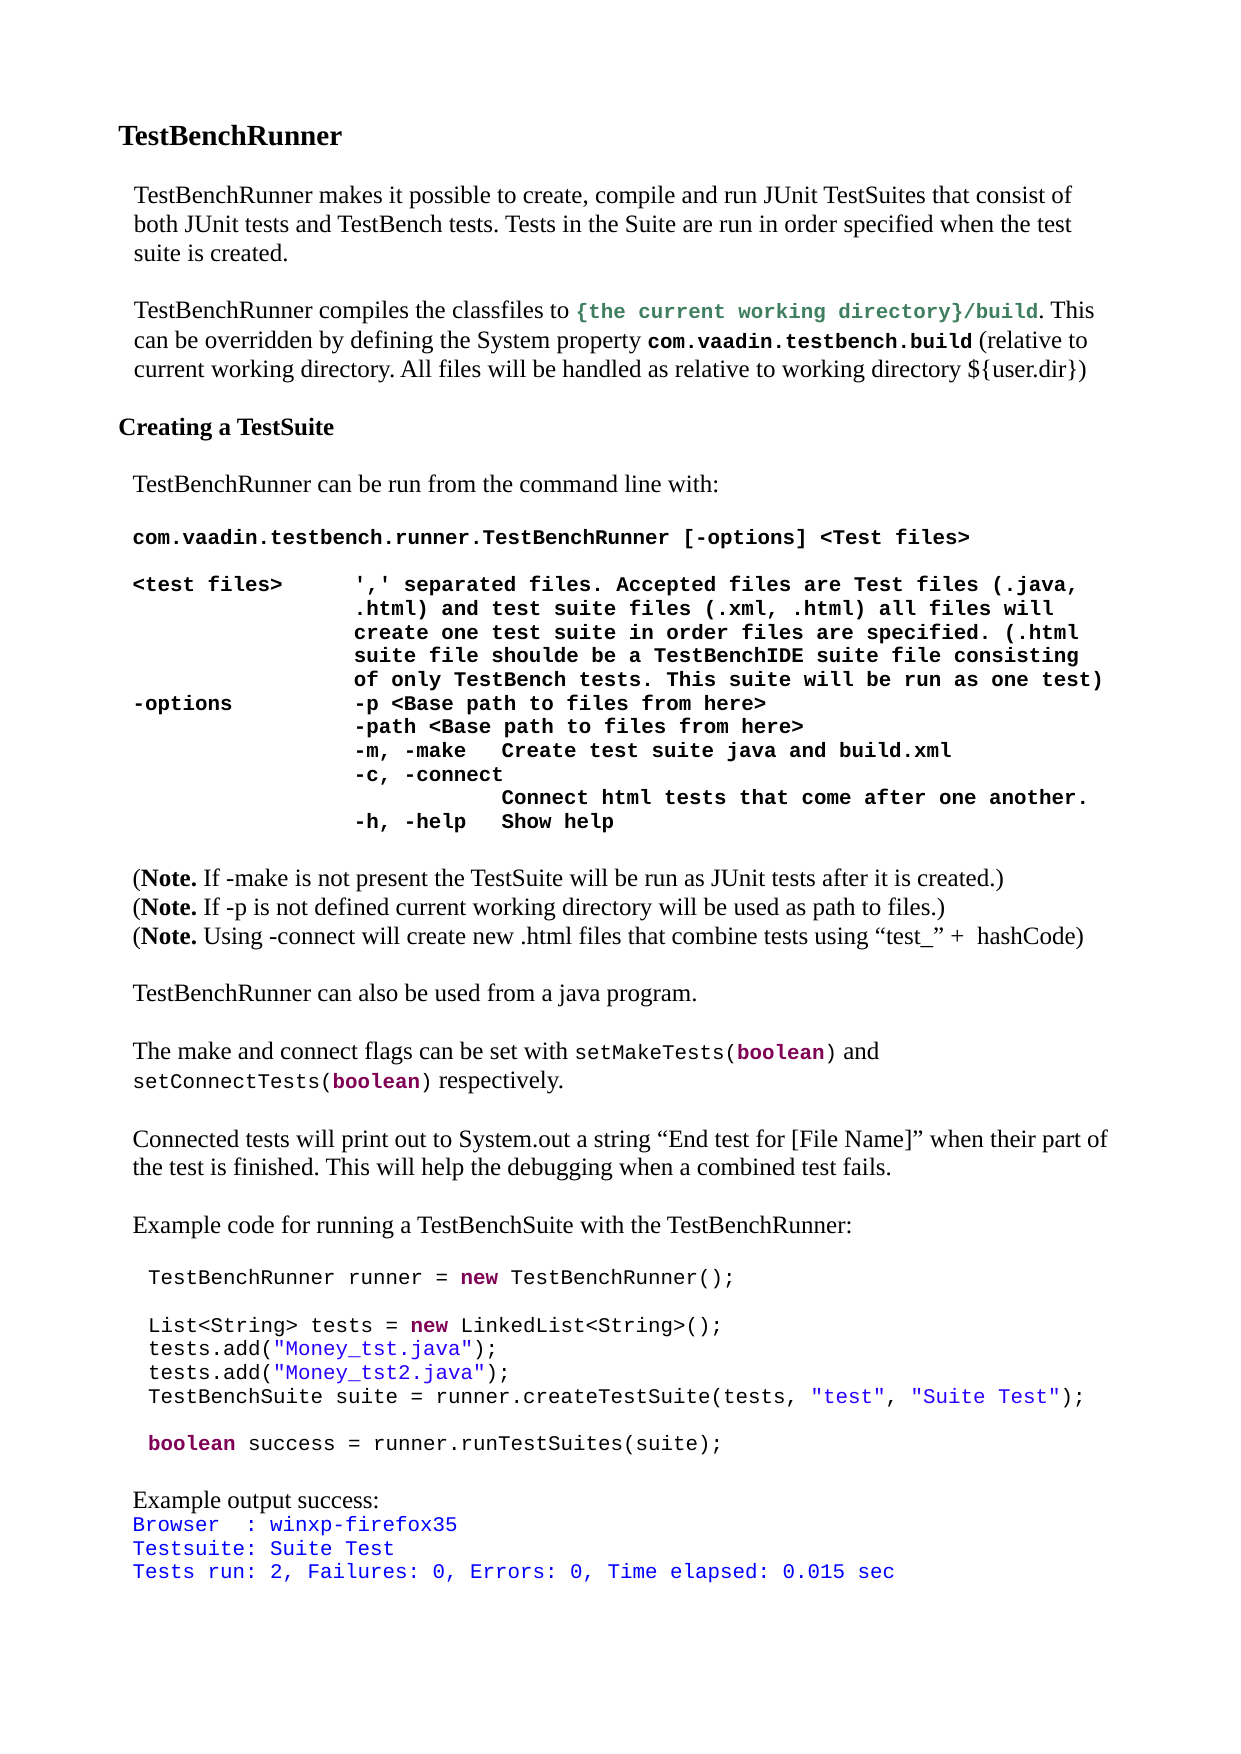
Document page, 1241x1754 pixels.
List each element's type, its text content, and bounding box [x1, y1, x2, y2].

text Creating a TestSuite [118, 412, 1122, 441]
text suite file shoulde be a TestBenchIDE suite file consisting [132, 645, 1122, 669]
text TestBenchRunner compiles the classfiles to {the current working directory}/build. This can be overridden by defining the System property com.vaadin.testbench.build (relative to current working directory. All files will be handled as relative to working directory ${user.dir}) [134, 295, 1122, 383]
text of only TestBench tests. This suite will be run as one test) [132, 669, 1122, 693]
text TestBenchSuite suite = runner.createTestSuite(tests, "test", "Suite Test"); [148, 1386, 1122, 1409]
text Example code for running a TestBenchSuite with the TestBenchRunner: [132, 1210, 1122, 1239]
text boolean success = runner.runTestSuites(suite); [148, 1433, 1122, 1457]
text tests.add("Money_tst.java"); [148, 1338, 1122, 1362]
text The make and connect flags can be set with setMakeTests(boolean) and setConnectTests(boolean) respectively. [132, 1036, 1122, 1095]
text TestBenchRunner can be run from the command line with: [132, 469, 1122, 498]
text Browser : winxp-firefox35 [132, 1514, 1122, 1538]
text Example output success: [132, 1485, 1122, 1514]
text List<String> tests = new LinkedList<String>(); [148, 1315, 1122, 1338]
text Tests run: 2, Failures: 0, Errors: 0, Time elapsed: 0.015 sec [132, 1561, 1122, 1585]
text create one test suite in order files are specified. (.html [132, 622, 1122, 645]
text tests.add("Money_tst2.java"); [148, 1362, 1122, 1386]
text .html) and test suite files (.xml, .html) all files will [132, 598, 1122, 622]
text -c, -connect [132, 763, 1122, 787]
text -path <Base path to files from here> [132, 716, 1122, 740]
text TestBenchRunner makes it possible to create, compile and run JUnit TestSuites that consist of both JUnit tests and TestBench tests. Tests in the Suite are run in order specified when the test suite is created. [134, 180, 1122, 267]
text (Note. If -p is not defined current working directory will be used as path to files.) [132, 892, 1122, 921]
text -m, -make Create test suite java and build.xml [132, 740, 1122, 763]
text TestBenchRunner can also be used from a java program. [132, 978, 1122, 1007]
text Connected tests will print out to System.out a string “End test for [File Name]” when their part of the test is finished. This will help the debugging when a combined test fails. [132, 1124, 1122, 1181]
text -h, -help Show help [132, 811, 1122, 834]
text (Note. Using -connect will create new .html files that combine tests using “test_” + hashCode) [132, 921, 1122, 949]
text (Note. If -make is not present the TestSuite will be run as JUnit tests after it is created.) [132, 863, 1122, 892]
text Connect html tests that come after one another. [132, 787, 1122, 811]
text TestBenchRunner runner = new TestBenchRunner(); [148, 1267, 1122, 1291]
text -options -p <Base path to files from here> [132, 693, 1122, 716]
text <test files> ',' separated files. Accepted files are Test files (.java, [132, 574, 1122, 598]
text Testsuite: Suite Test [132, 1538, 1122, 1561]
text TestBenchRunner [118, 118, 1122, 152]
text com.vaadin.testbench.runner.TestBenchRunner [-options] <Test files> [132, 527, 1122, 551]
